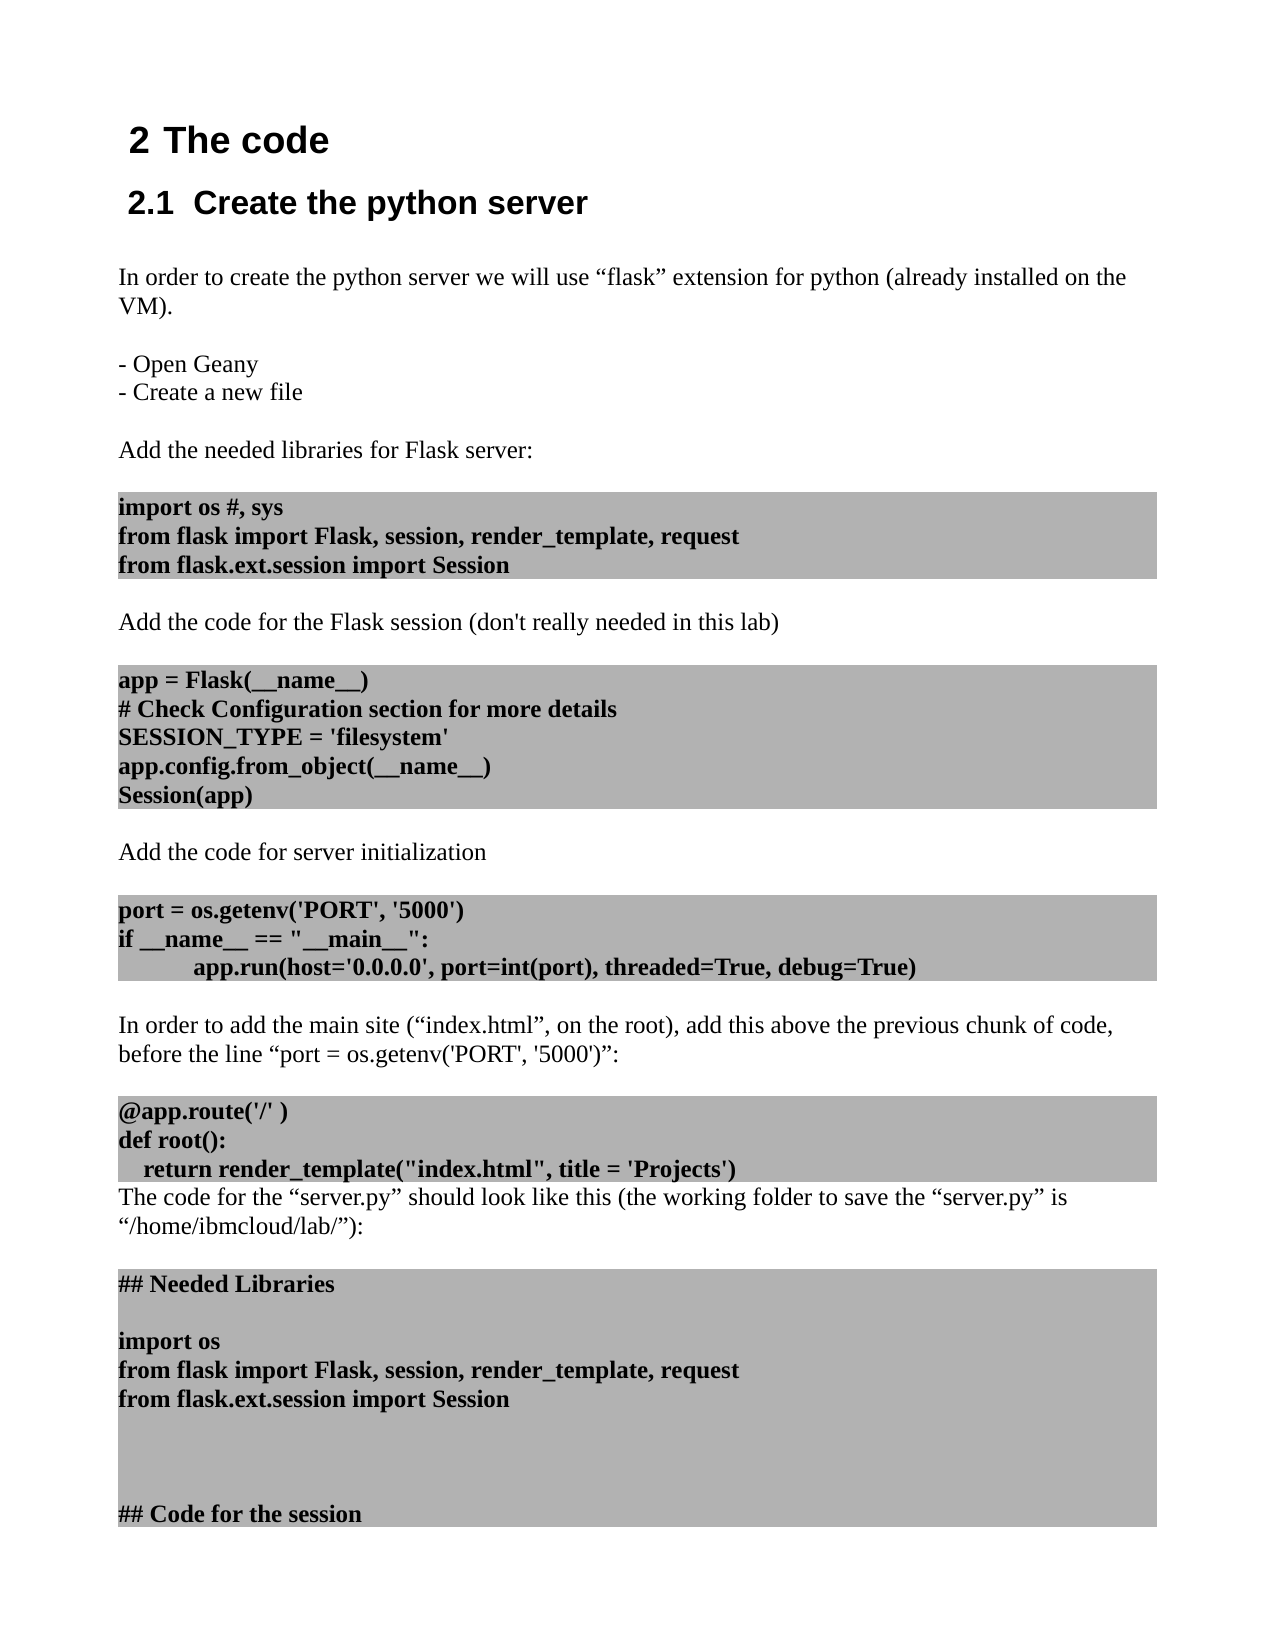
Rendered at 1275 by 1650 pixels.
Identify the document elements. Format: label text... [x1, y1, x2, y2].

text @app.route('/' ) [118, 1096, 1157, 1125]
text ## Code for the session [118, 1499, 1157, 1527]
text SESSION_TYPE = 'filesystem' [118, 722, 1157, 751]
text from flask.ext.session import Session [118, 550, 1157, 579]
text return render_template("index.html", title = 'Projects') [118, 1154, 1157, 1182]
text app = Flask(__name__) [118, 665, 1157, 694]
text Session(app) [118, 780, 1157, 809]
text # Check Configuration section for more details [118, 694, 1157, 722]
text from flask.ext.session import Session [118, 1384, 1157, 1412]
text if __name__ == "__main__": [118, 924, 1157, 952]
text - Open Geany [118, 349, 1157, 377]
text In order to add the main site (“index.html”, on the root), add this above the previous chunk of code, before the line “port = os.getenv('PORT', '5000')”: [118, 1010, 1157, 1067]
text import os [118, 1326, 1157, 1355]
subtitle Create the python server [118, 183, 1157, 221]
text Add the code for the Flask session (don't really needed in this lab) [118, 607, 1157, 636]
text Add the needed libraries for Flask server: [118, 435, 1157, 464]
text port = os.getenv('PORT', '5000') [118, 895, 1157, 924]
text Add the code for server initialization [118, 837, 1157, 866]
text from flask import Flask, session, render_template, request [118, 521, 1157, 550]
text In order to create the python server we will use “flask” extension for python (already installed on the VM). [118, 262, 1157, 320]
text from flask import Flask, session, render_template, request [118, 1355, 1157, 1384]
text The code for the “server.py” should look like this (the working folder to save the “server.py” is “/home/ibmcloud/lab/”): [118, 1182, 1157, 1240]
text app.config.from_object(__name__) [118, 751, 1157, 780]
text - Create a new file [118, 377, 1157, 406]
subtitle The code [118, 118, 1157, 162]
text import os #, sys [118, 492, 1157, 521]
text def root(): [118, 1125, 1157, 1154]
text app.run(host='0.0.0.0', port=int(port), threaded=True, debug=True) [118, 952, 1157, 981]
text ## Needed Libraries [118, 1269, 1157, 1297]
